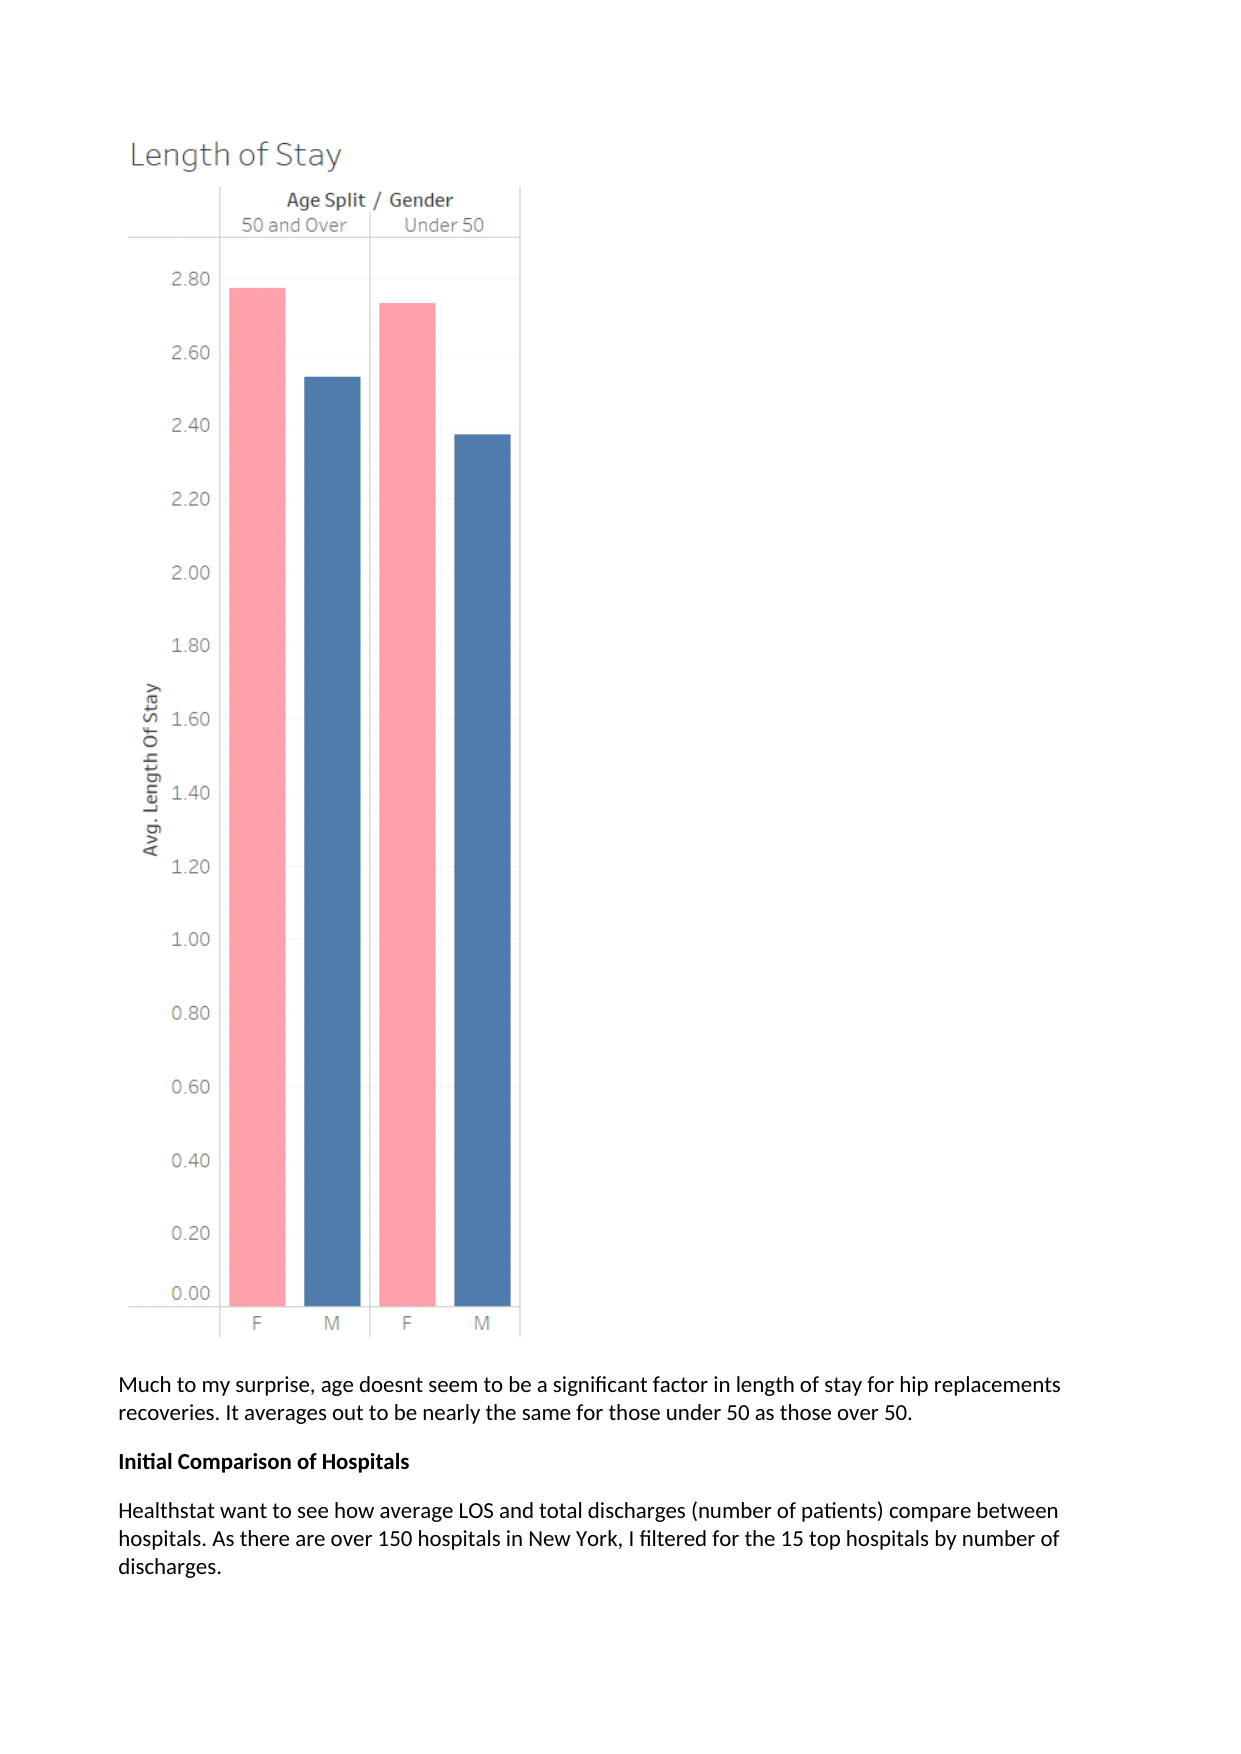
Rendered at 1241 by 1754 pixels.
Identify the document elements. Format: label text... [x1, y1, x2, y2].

text Initial Comparison of Hospitals [118, 1447, 1122, 1475]
text Much to my surprise, age doesnt seem to be a significant factor in length of stay for hip replacements recoveries. It averages out to be nearly the same for those under 50 as those over 50. [118, 1370, 1122, 1426]
text Healthstat want to see how average LOS and total discharges (number of patients) compare between hospitals. As there are over 150 hospitals in New York, I filtered for the 15 top hospitals by number of discharges. [118, 1496, 1122, 1580]
